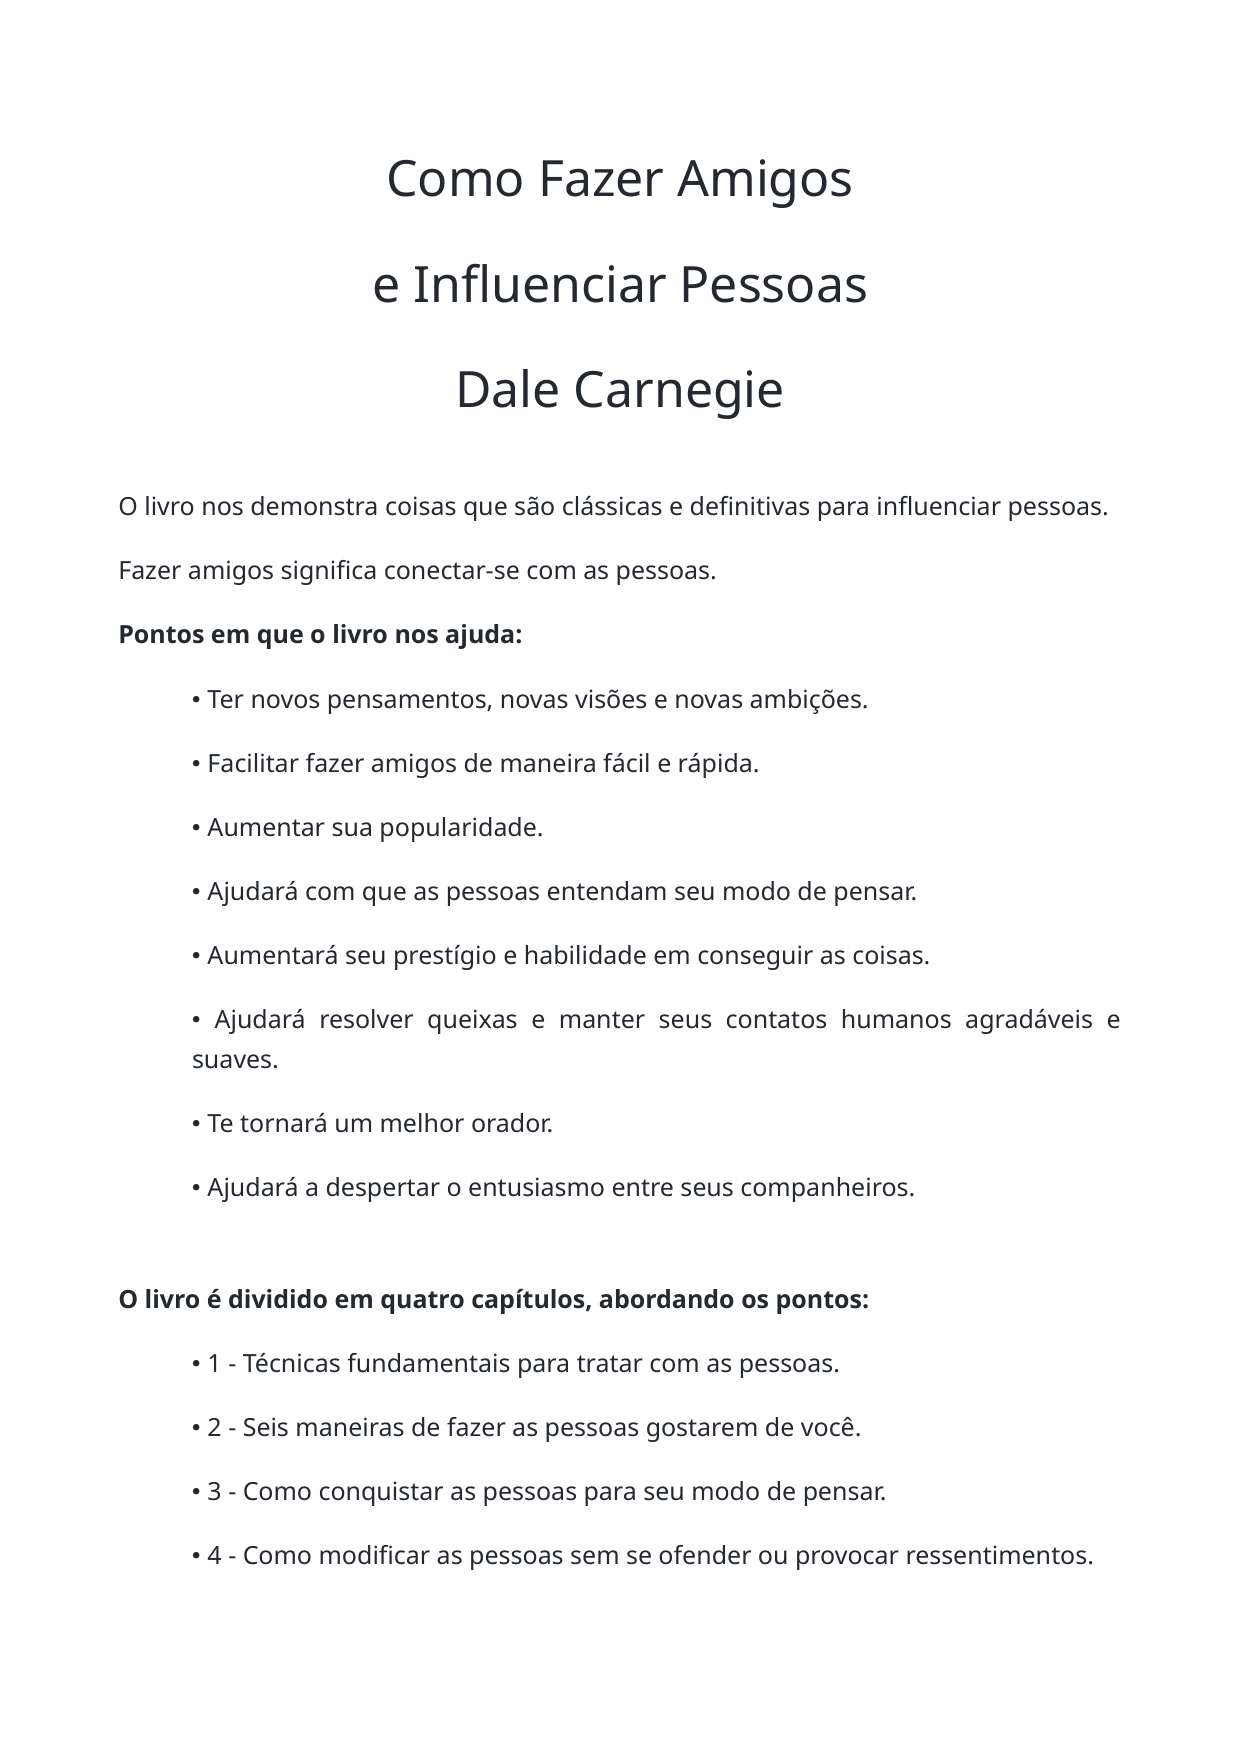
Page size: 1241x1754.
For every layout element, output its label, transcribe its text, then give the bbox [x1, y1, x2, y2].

list Aumentar sua popularidade. [118, 809, 1122, 844]
text O livro nos demonstra coisas que são clássicas e definitivas para influenciar pessoas. [118, 489, 1122, 523]
text O livro é dividido em quatro capítulos, abordando os pontos: [118, 1281, 1122, 1315]
text Pontos em que o livro nos ajuda: [118, 617, 1122, 651]
list 3 - Como conquistar as pessoas para seu modo de pensar. [118, 1474, 1122, 1508]
list Ajudará a despertar o entusiasmo entre seus companheiros. [118, 1169, 1122, 1204]
subtitle Como Fazer Amigos [118, 143, 1122, 211]
list 1 - Técnicas fundamentais para tratar com as pessoas. [118, 1346, 1122, 1379]
list Ajudará com que as pessoas entendam seu modo de pensar. [118, 874, 1122, 908]
list Aumentará seu prestígio e habilidade em conseguir as coisas. [118, 938, 1122, 972]
list Te tornará um melhor orador. [118, 1105, 1122, 1139]
list 4 - Como modificar as pessoas sem se ofender ou provocar ressentimentos. [118, 1538, 1122, 1572]
list Ajudará resolver queixas e manter seus contatos humanos agradáveis e suaves. [118, 1002, 1122, 1075]
list Ter novos pensamentos, novas visões e novas ambições. [118, 681, 1122, 715]
list Facilitar fazer amigos de maneira fácil e rápida. [118, 745, 1122, 779]
subtitle Dale Carnegie [118, 354, 1122, 422]
subtitle e Influenciar Pessoas [118, 249, 1122, 317]
list 2 - Seis maneiras de fazer as pessoas gostarem de você. [118, 1410, 1122, 1444]
text Fazer amigos significa conectar-se com as pessoas. [118, 553, 1122, 587]
